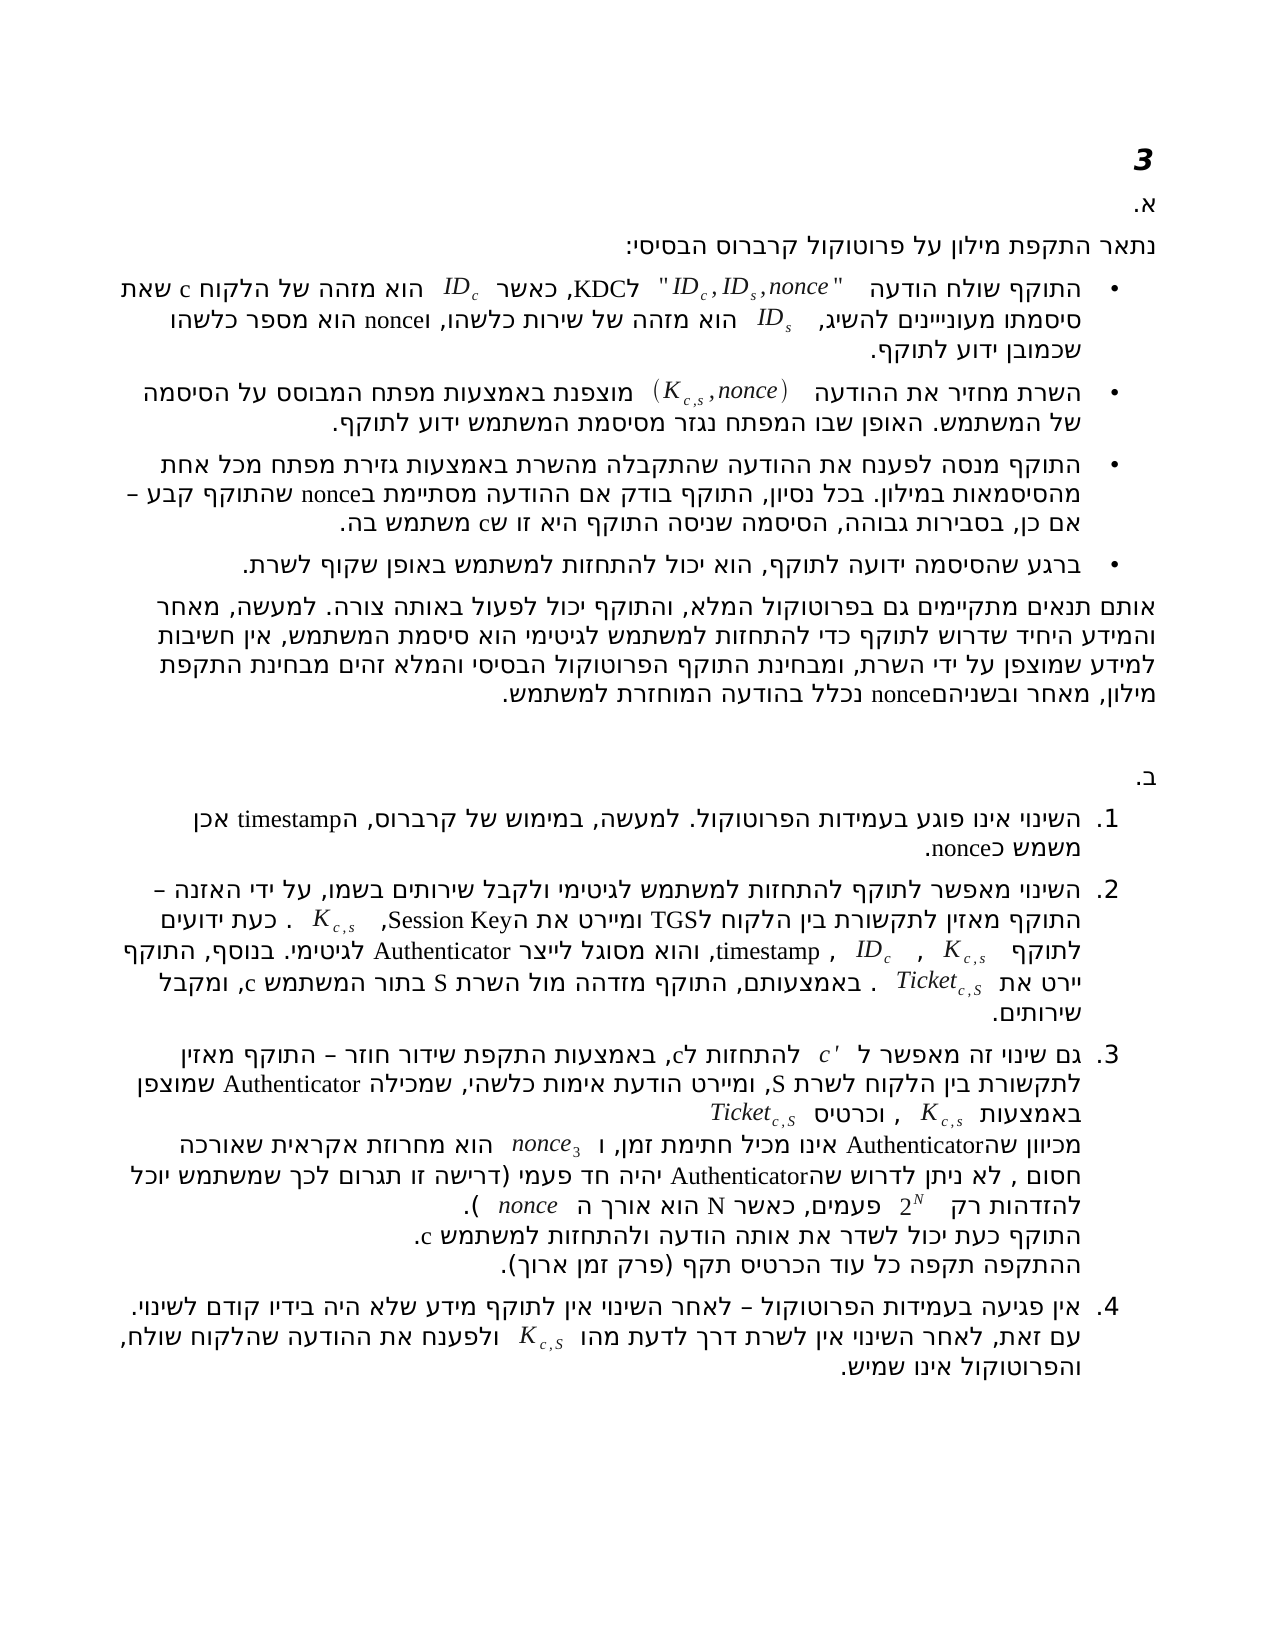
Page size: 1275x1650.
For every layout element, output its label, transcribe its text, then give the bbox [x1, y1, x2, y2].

list השינוי אינו פוגע בעמידות הפרוטוקול. למעשה, במימוש של קרברוס, הtimestamp אכן משמש כnonce. [118, 804, 1119, 863]
text ב. [118, 762, 1157, 792]
list גם שינוי זה מאפשר ללהתחזות לc, באמצעות התקפת שידור חוזר – התוקף מאזין לתקשורת בין הלקוח לשרת S, ומיירט הודעת אימות כלשהי, שמכילה Authenticator שמוצפן באמצעות, וכרטיס מכיוון שהAuthenticator אינו מכיל חתימת זמן, והוא מחרוזת אקראית שאורכה חסום , לא ניתן לדרוש שהAuthenticator יהיה חד פעמי (דרישה זו תגרום לכך שמשתמש יוכל להזדהות רק פעמים, כאשר N הוא אורך ה). התוקף כעת יכול לשדר את אותה הודעה ולהתחזות למשתמש c. ההתקפה תקפה כל עוד הכרטיס תקף (פרק זמן ארוך). [118, 1040, 1119, 1279]
list התוקף שולח הודעה לKDC, כאשרהוא מזהה של הלקוח c שאת סיסמתו מעונייינים להשיג, הוא מזהה של שירות כלשהו, וnonce הוא מספר כלשהו שכמובן ידוע לתוקף. [118, 273, 1119, 364]
list התוקף מנסה לפענח את ההודעה שהתקבלה מהשרת באמצעות גזירת מפתח מכל אחת מהסיסמאות במילון. בכל נסיון, התוקף בודק אם ההודעה מסתיימת בnonce שהתוקף קבע – אם כן, בסבירות גבוהה, הסיסמה שניסה התוקף היא זו שc משתמש בה. [118, 450, 1119, 538]
subtitle 3 [118, 143, 1157, 177]
list השרת מחזיר את ההודעה מוצפנת באמצעות מפתח המבוסס על הסיסמה של המשתמש. האופן שבו המפתח נגזר מסיסמת המשתמש ידוע לתוקף. [118, 377, 1119, 437]
text אותם תנאים מתקיימים גם בפרוטוקול המלא, והתוקף יכול לפעול באותה צורה. למעשה, מאחר והמידע היחיד שדרוש לתוקף כדי להתחזות למשתמש לגיטימי הוא סיסמת המשתמש, אין חשיבות למידע שמוצפן על ידי השרת, ומבחינת התוקף הפרוטוקול הבסיסי והמלא זהים מבחינת התקפת מילון, מאחר ובשניהםnonce נכלל בהודעה המוחזרת למשתמש. [118, 592, 1157, 709]
list אין פגיעה בעמידות הפרוטוקול – לאחר השינוי אין לתוקף מידע שלא היה בידיו קודם לשינוי. עם זאת, לאחר השינוי אין לשרת דרך לדעת מהוולפענח את ההודעה שהלקוח שולח, והפרוטוקול אינו שמיש. [118, 1292, 1119, 1382]
text נתאר התקפת מילון על פרוטוקול קרברוס הבסיסי: [118, 231, 1157, 260]
list ברגע שהסיסמה ידועה לתוקף, הוא יכול להתחזות למשתמש באופן שקוף לשרת. [118, 550, 1119, 579]
text א. [118, 189, 1157, 219]
list השינוי מאפשר לתוקף להתחזות למשתמש לגיטימי ולקבל שירותים בשמו, על ידי האזנה – התוקף מאזין לתקשורת בין הלקוח לTGS ומיירט את הSession Key, . כעת ידועים לתוקף , , timestamp, והוא מסוגל לייצר Authenticator לגיטימי. בנוסף, התוקף יירט את. באמצעותם, התוקף מזדהה מול השרת S בתור המשתמש c, ומקבל שירותים. [118, 875, 1119, 1027]
